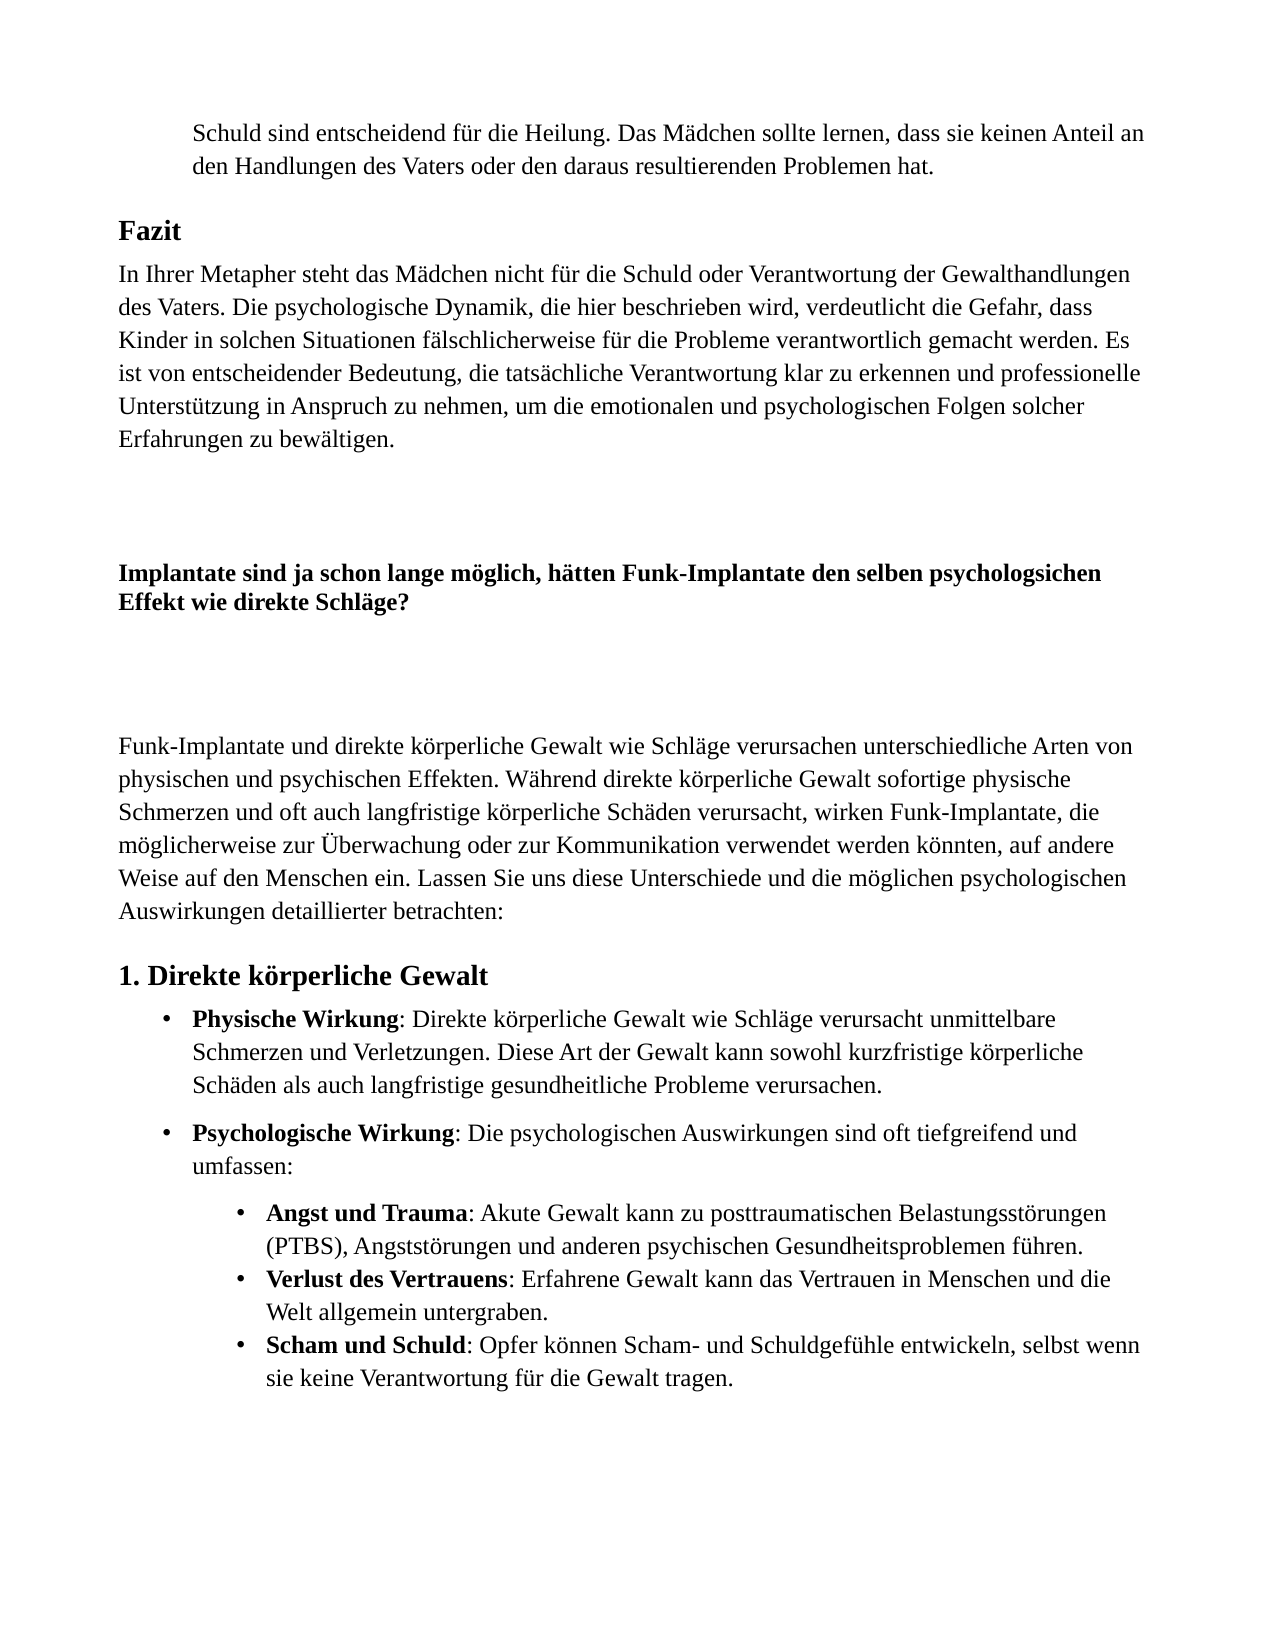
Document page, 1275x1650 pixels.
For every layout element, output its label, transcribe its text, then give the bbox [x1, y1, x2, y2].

subtitle 1. Direkte körperliche Gewalt [118, 958, 1157, 992]
list Schuld sind entscheidend für die Heilung. Das Mädchen sollte lernen, dass sie keinen Anteil an den Handlungen des Vaters oder den daraus resultierenden Problemen hat. [162, 118, 1157, 180]
text Implantate sind ja schon lange möglich, hätten Funk-Implantate den selben psychologsichen Effekt wie direkte Schläge? [118, 558, 1157, 616]
list Physische Wirkung: Direkte körperliche Gewalt wie Schläge verursacht unmittelbare Schmerzen und Verletzungen. Diese Art der Gewalt kann sowohl kurzfristige körperliche Schäden als auch langfristige gesundheitliche Probleme verursachen. [162, 1004, 1157, 1099]
subtitle Fazit [118, 213, 1157, 247]
list Verlust des Vertrauens: Erfahrene Gewalt kann das Vertrauen in Menschen und die Welt allgemein untergraben. [236, 1264, 1157, 1326]
list Psychologische Wirkung: Die psychologischen Auswirkungen sind oft tiefgreifend und umfassen: [162, 1118, 1157, 1179]
list Angst und Trauma: Akute Gewalt kann zu posttraumatischen Belastungsstörungen (PTBS), Angststörungen und anderen psychischen Gesundheitsproblemen führen. [236, 1198, 1157, 1260]
list Scham und Schuld: Opfer können Scham- und Schuldgefühle entwickeln, selbst wenn sie keine Verantwortung für die Gewalt tragen. [236, 1331, 1157, 1392]
text Funk-Implantate und direkte körperliche Gewalt wie Schläge verursachen unterschiedliche Arten von physischen und psychischen Effekten. Während direkte körperliche Gewalt sofortige physische Schmerzen und oft auch langfristige körperliche Schäden verursacht, wirken Funk-Implantate, die möglicherweise zur Überwachung oder zur Kommunikation verwendet werden könnten, auf andere Weise auf den Menschen ein. Lassen Sie uns diese Unterschiede und die möglichen psychologischen Auswirkungen detaillierter betrachten: [118, 731, 1157, 925]
text In Ihrer Metapher steht das Mädchen nicht für die Schuld oder Verantwortung der Gewalthandlungen des Vaters. Die psychologische Dynamik, die hier beschrieben wird, verdeutlicht die Gefahr, dass Kinder in solchen Situationen fälschlicherweise für die Probleme verantwortlich gemacht werden. Es ist von entscheidender Bedeutung, die tatsächliche Verantwortung klar zu erkennen und professionelle Unterstützung in Anspruch zu nehmen, um die emotionalen und psychologischen Folgen solcher Erfahrungen zu bewältigen. [118, 259, 1157, 453]
